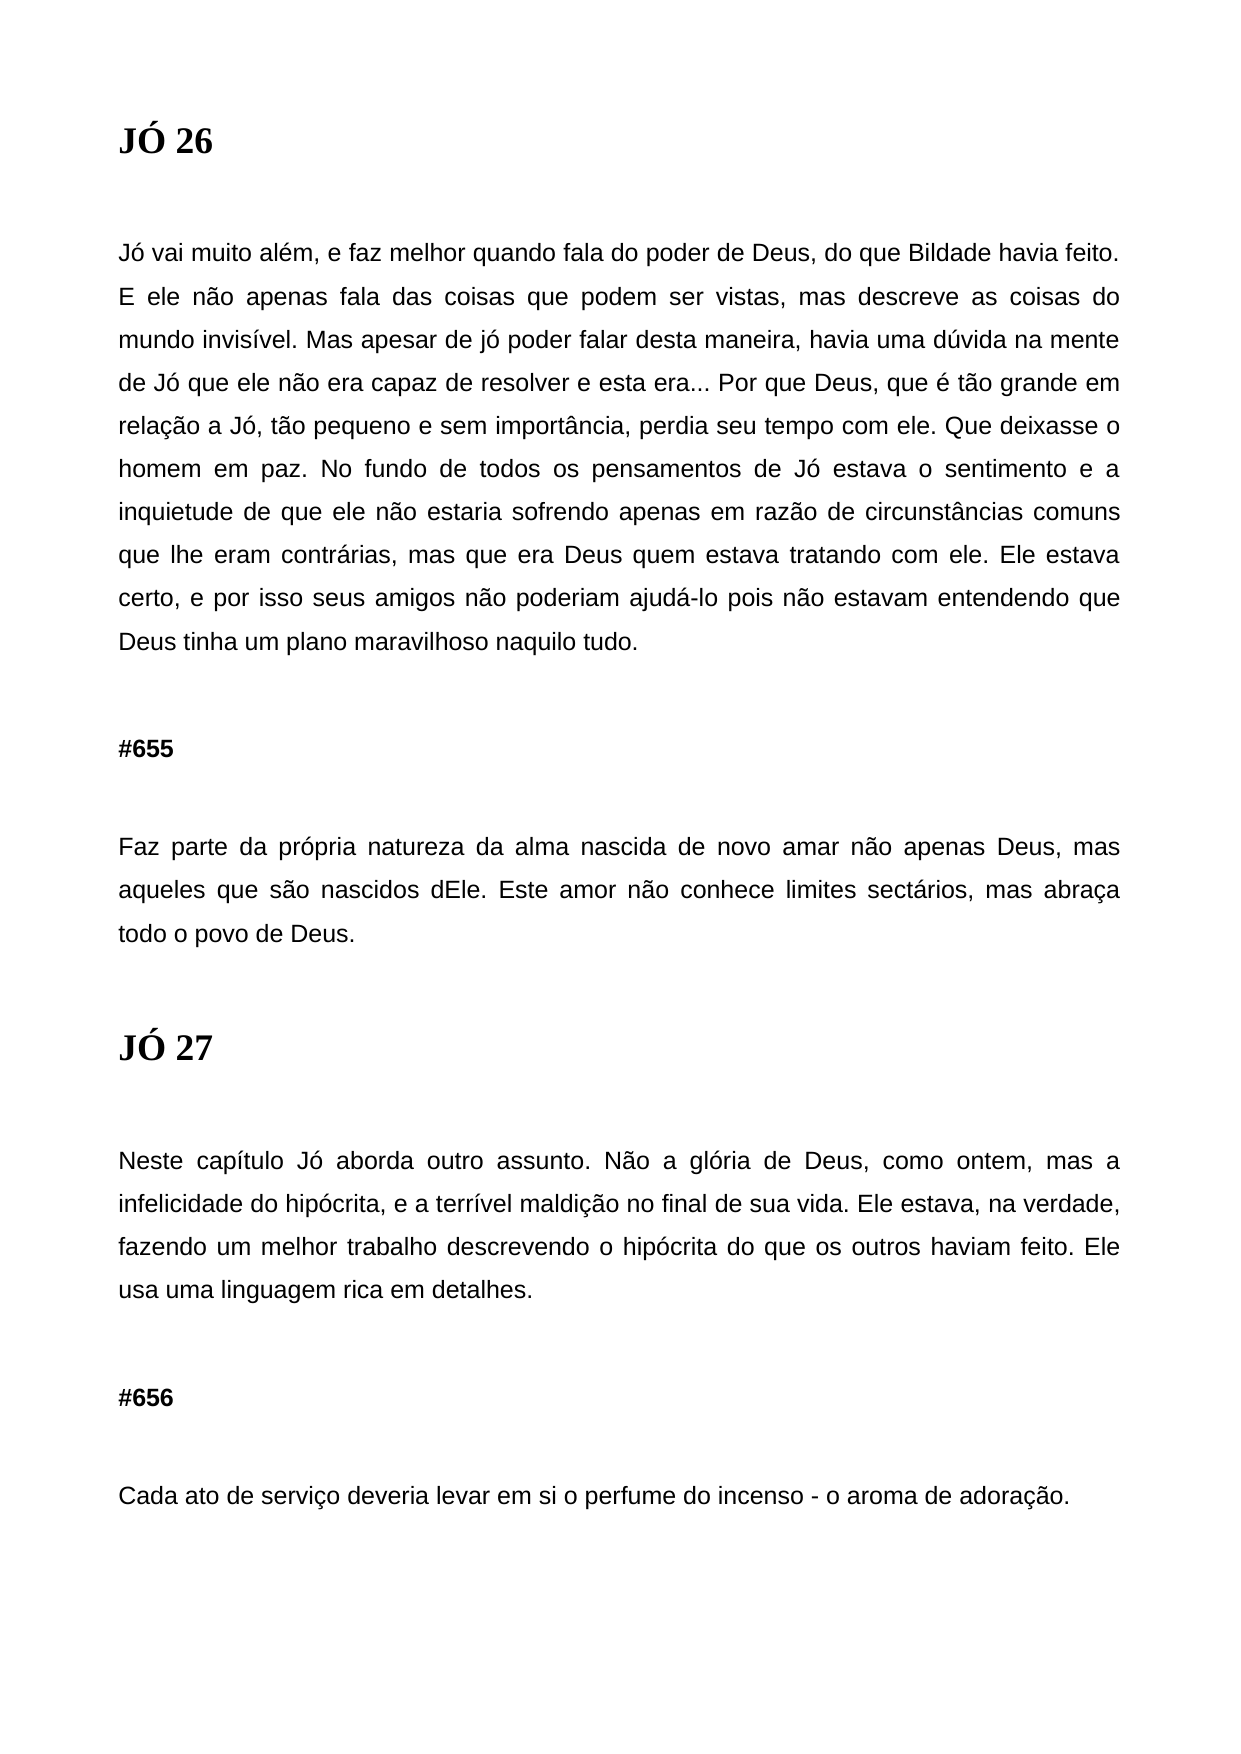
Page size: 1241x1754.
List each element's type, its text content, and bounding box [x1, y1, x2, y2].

text Cada ato de serviço deveria levar em si o perfume do incenso - o aroma de adoração. [118, 1481, 1122, 1510]
subtitle #655 [118, 734, 1122, 762]
text Jó vai muito além, e faz melhor quando fala do poder de Deus, do que Bildade havia feito. E ele não apenas fala das coisas que podem ser vistas, mas descreve as coisas do mundo invisível. Mas apesar de jó poder falar desta maneira, havia uma dúvida na mente de Jó que ele não era capaz de resolver e esta era... Por que Deus, que é tão grande em relação a Jó, tão pequeno e sem importância, perdia seu tempo com ele. Que deixasse o homem em paz. No fundo de todos os pensamentos de Jó estava o sentimento e a inquietude de que ele não estaria sofrendo apenas em razão de circunstâncias comuns que lhe eram contrárias, mas que era Deus quem estava tratando com ele. Ele estava certo, e por isso seus amigos não poderiam ajudá-lo pois não estavam entendendo que Deus tinha um plano maravilhoso naquilo tudo. [118, 238, 1122, 655]
subtitle JÓ 26 [118, 118, 1122, 161]
text Faz parte da própria natureza da alma nascida de novo amar não apenas Deus, mas aqueles que são nascidos dEle. Este amor não conhece limites sectários, mas abraça todo o povo de Deus. [118, 832, 1122, 947]
subtitle #656 [118, 1382, 1122, 1411]
text Neste capítulo Jó aborda outro assunto. Não a glória de Deus, como ontem, mas a infelicidade do hipócrita, e a terrível maldição no final de sua vida. Ele estava, na verdade, fazendo um melhor trabalho descrevendo o hipócrita do que os outros haviam feito. Ele usa uma linguagem rica em detalhes. [118, 1146, 1122, 1304]
subtitle JÓ 27 [118, 1026, 1122, 1069]
